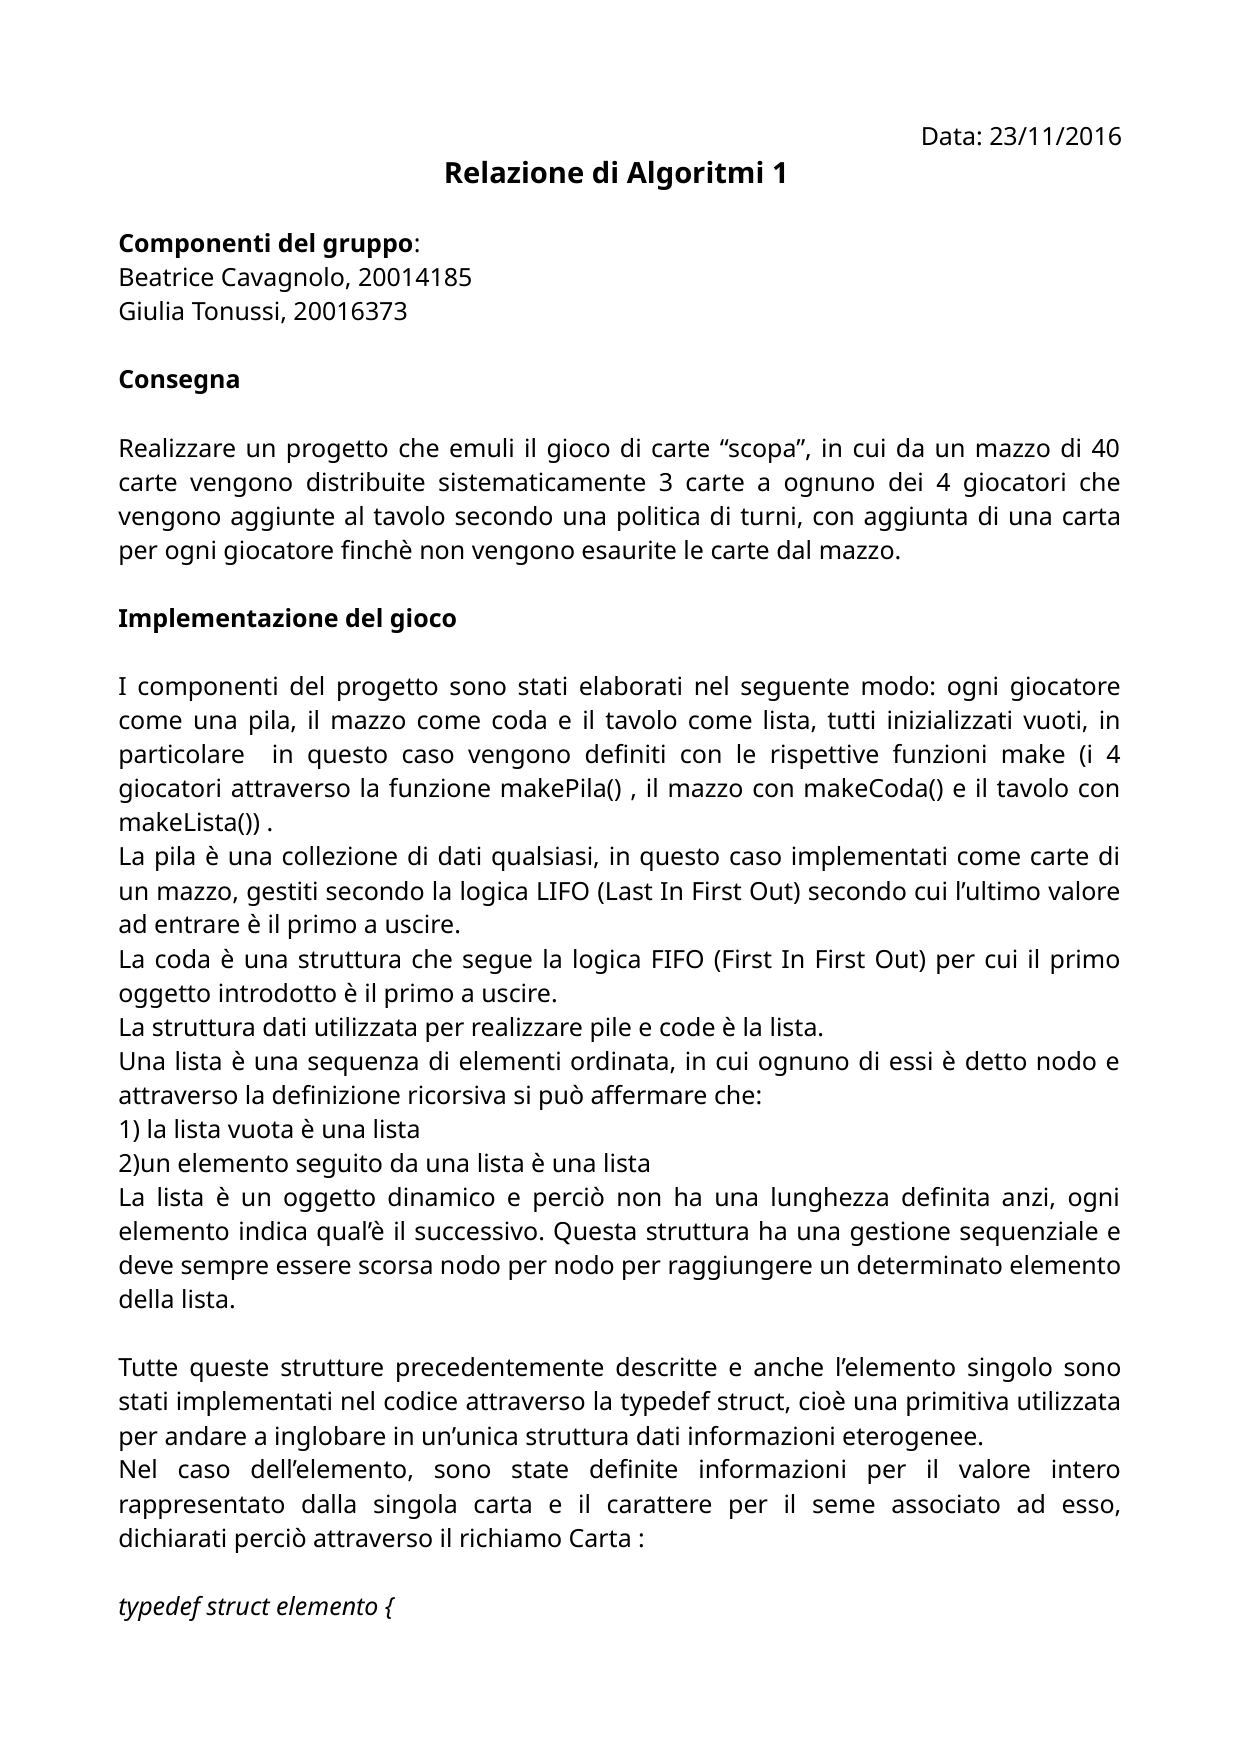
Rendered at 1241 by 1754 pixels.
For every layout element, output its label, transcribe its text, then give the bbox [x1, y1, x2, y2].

text Beatrice Cavagnolo, 20014185 [118, 260, 1122, 294]
text Nel caso dell’elemento, sono state definite informazioni per il valore intero rappresentato dalla singola carta e il carattere per il seme associato ad esso, dichiarati perciò attraverso il richiamo Carta : [118, 1452, 1122, 1554]
text Realizzare un progetto che emuli il gioco di carte “scopa”, in cui da un mazzo di 40 carte vengono distribuite sistematicamente 3 carte a ognuno dei 4 giocatori che vengono aggiunte al tavolo secondo una politica di turni, con aggiunta di una carta per ogni giocatore finchè non vengono esaurite le carte dal mazzo. [118, 430, 1122, 567]
text Componenti del gruppo: [118, 226, 1122, 260]
text Consegna [118, 362, 1122, 396]
text Una lista è una sequenza di elementi ordinata, in cui ognuno di essi è detto nodo e attraverso la definizione ricorsiva si può affermare che: [118, 1043, 1122, 1112]
text Data: 23/11/2016 [118, 118, 1122, 152]
text 1) la lista vuota è una lista [118, 1112, 1122, 1146]
text Tutte queste strutture precedentemente descritte e anche l’elemento singolo sono stati implementati nel codice attraverso la typedef struct, cioè una primitiva utilizzata per andare a inglobare in un’unica struttura dati informazioni eterogenee. [118, 1350, 1122, 1452]
text Giulia Tonussi, 20016373 [118, 294, 1122, 328]
text 2)un elemento seguito da una lista è una lista [118, 1146, 1122, 1180]
text La lista è un oggetto dinamico e perciò non ha una lunghezza definita anzi, ogni elemento indica qual’è il successivo. Questa struttura ha una gestione sequenziale e deve sempre essere scorsa nodo per nodo per raggiungere un determinato elemento della lista. [118, 1180, 1122, 1316]
text La coda è una struttura che segue la logica FIFO (First In First Out) per cui il primo oggetto introdotto è il primo a uscire. [118, 941, 1122, 1009]
text La struttura dati utilizzata per realizzare pile e code è la lista. [118, 1009, 1122, 1043]
text I componenti del progetto sono stati elaborati nel seguente modo: ogni giocatore come una pila, il mazzo come coda e il tavolo come lista, tutti inizializzati vuoti, in particolare in questo caso vengono definiti con le rispettive funzioni make (i 4 giocatori attraverso la funzione makePila() , il mazzo con makeCoda() e il tavolo con makeLista()) . [118, 669, 1122, 839]
text Implementazione del gioco [118, 601, 1122, 635]
text typedef struct elemento { [118, 1588, 1122, 1622]
text Relazione di Algoritmi 1 [118, 152, 1122, 192]
text La pila è una collezione di dati qualsiasi, in questo caso implementati come carte di un mazzo, gestiti secondo la logica LIFO (Last In First Out) secondo cui l’ultimo valore ad entrare è il primo a uscire. [118, 839, 1122, 941]
